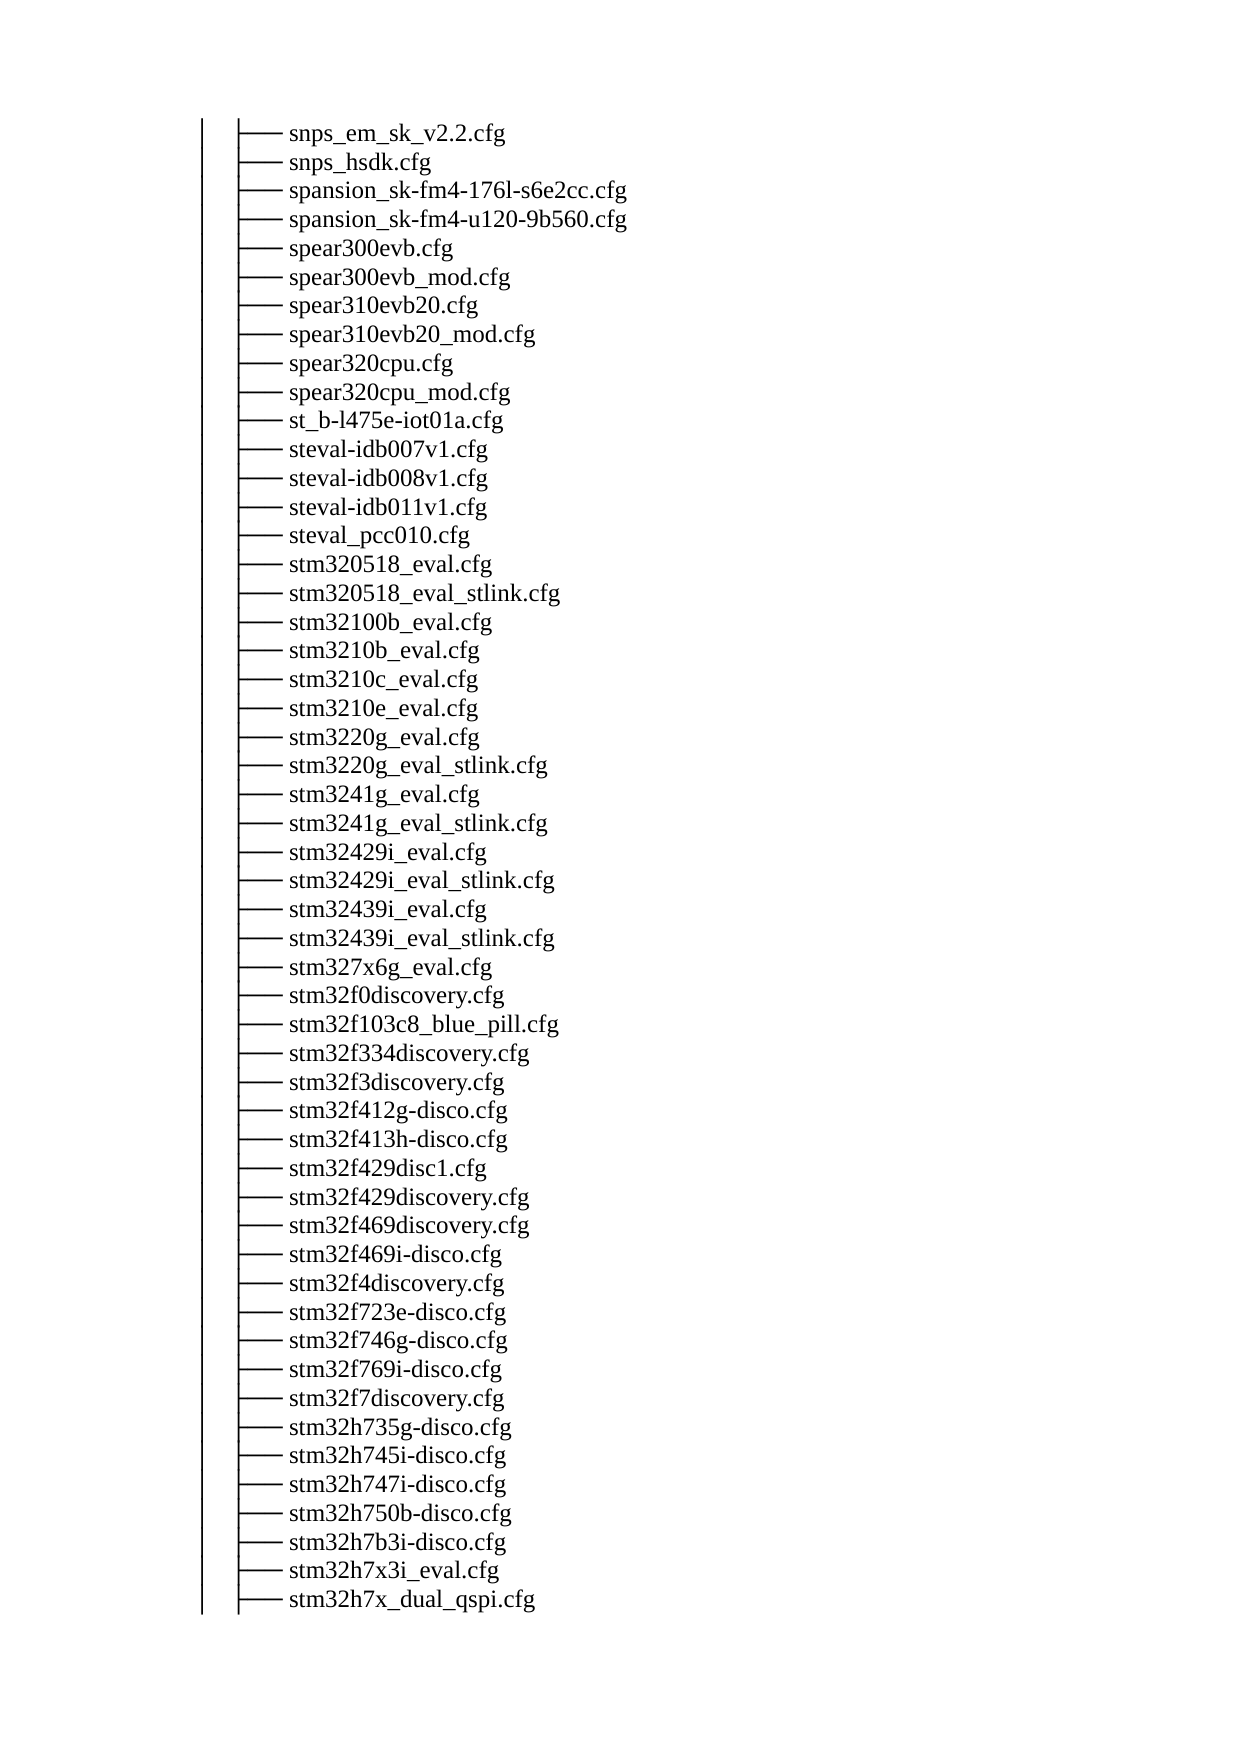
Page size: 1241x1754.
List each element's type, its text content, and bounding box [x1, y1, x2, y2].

text │ ├── stm32h747i-disco.cfg [203, 1469, 237, 1498]
text │ ├── stm32h7x3i_eval.cfg [118, 1556, 201, 1584]
text │ ├── steval-idb007v1.cfg [118, 434, 201, 463]
text │ ├── snps_em_sk_v2.2.cfg [118, 118, 201, 147]
text │ ├── stm32h735g-disco.cfg [203, 1412, 237, 1441]
text │ ├── stm32f723e-disco.cfg [203, 1297, 237, 1326]
text │ ├── stm32f3discovery.cfg [203, 1067, 237, 1096]
text │ ├── stm32f469discovery.cfg [118, 1211, 201, 1239]
text │ ├── stm32h7b3i-disco.cfg [239, 1527, 1122, 1556]
text │ ├── stm32f469i-disco.cfg [118, 1239, 201, 1268]
text │ ├── stm32f429disc1.cfg [203, 1153, 237, 1182]
text │ ├── stm3210b_eval.cfg [118, 636, 201, 664]
text │ ├── stm32439i_eval.cfg [239, 894, 1122, 923]
text │ ├── stm32100b_eval.cfg [118, 607, 201, 636]
text │ ├── stm32h7b3i-disco.cfg [203, 1527, 237, 1556]
text │ ├── stm32429i_eval.cfg [239, 837, 1122, 866]
text │ ├── stm32439i_eval_stlink.cfg [239, 923, 1122, 952]
text │ ├── spear300evb.cfg [118, 233, 201, 262]
text │ ├── stm32100b_eval.cfg [203, 607, 237, 636]
text │ ├── stm3241g_eval.cfg [239, 779, 1122, 808]
text │ ├── spear320cpu.cfg [203, 348, 237, 377]
text │ ├── steval-idb007v1.cfg [239, 434, 1122, 463]
text │ ├── stm32f429disc1.cfg [239, 1153, 1122, 1182]
text │ ├── stm3210c_eval.cfg [118, 664, 201, 693]
text │ ├── steval-idb011v1.cfg [239, 492, 1122, 521]
text │ ├── snps_em_sk_v2.2.cfg [239, 118, 1122, 147]
text │ ├── stm32f746g-disco.cfg [203, 1326, 237, 1354]
text │ ├── spear310evb20.cfg [203, 291, 237, 319]
text │ ├── stm32h747i-disco.cfg [118, 1469, 201, 1498]
text │ ├── spear310evb20_mod.cfg [203, 319, 237, 348]
text │ ├── snps_hsdk.cfg [203, 147, 237, 176]
text │ ├── stm32439i_eval.cfg [118, 894, 201, 923]
text │ ├── spansion_sk-fm4-u120-9b560.cfg [203, 204, 237, 233]
text │ ├── steval_pcc010.cfg [118, 521, 201, 549]
text │ ├── stm32f429disc1.cfg [118, 1153, 201, 1182]
text │ ├── stm32439i_eval.cfg [203, 894, 237, 923]
text │ ├── stm327x6g_eval.cfg [239, 952, 1122, 981]
text │ ├── stm320518_eval.cfg [203, 549, 237, 578]
text │ ├── stm32h7x_dual_qspi.cfg [118, 1584, 201, 1613]
text │ ├── stm32f769i-disco.cfg [239, 1354, 1122, 1383]
text │ ├── stm32f746g-disco.cfg [239, 1326, 1122, 1354]
text │ ├── stm32h7b3i-disco.cfg [118, 1527, 201, 1556]
text │ ├── stm32f103c8_blue_pill.cfg [118, 1009, 201, 1038]
text │ ├── steval_pcc010.cfg [239, 521, 1122, 549]
text │ ├── stm32f4discovery.cfg [118, 1268, 201, 1297]
text │ ├── stm32h745i-disco.cfg [203, 1441, 237, 1469]
text │ ├── stm32f769i-disco.cfg [118, 1354, 201, 1383]
text │ ├── steval-idb008v1.cfg [118, 463, 201, 492]
text │ ├── stm32429i_eval_stlink.cfg [239, 866, 1122, 894]
text │ ├── stm3210b_eval.cfg [203, 636, 237, 664]
text │ ├── stm32f4discovery.cfg [239, 1268, 1122, 1297]
text │ ├── stm32439i_eval_stlink.cfg [203, 923, 237, 952]
text │ ├── stm3241g_eval_stlink.cfg [118, 808, 201, 837]
text │ ├── stm32h7x3i_eval.cfg [203, 1556, 237, 1584]
text │ ├── stm32429i_eval_stlink.cfg [203, 866, 237, 894]
text │ ├── st_b-l475e-iot01a.cfg [239, 406, 1122, 434]
text │ ├── stm3210e_eval.cfg [118, 693, 201, 722]
text │ ├── stm3210e_eval.cfg [239, 693, 1122, 722]
text │ ├── stm32f469i-disco.cfg [203, 1239, 237, 1268]
text │ ├── stm320518_eval.cfg [118, 549, 201, 578]
text │ ├── stm3220g_eval.cfg [203, 722, 237, 751]
text │ ├── stm3241g_eval.cfg [118, 779, 201, 808]
text │ ├── st_b-l475e-iot01a.cfg [118, 406, 201, 434]
text │ ├── snps_hsdk.cfg [239, 147, 1122, 176]
text │ ├── stm32f412g-disco.cfg [203, 1096, 237, 1124]
text │ ├── stm32f469discovery.cfg [203, 1211, 237, 1239]
text │ ├── spear320cpu_mod.cfg [118, 377, 201, 406]
text │ ├── stm32429i_eval_stlink.cfg [118, 866, 201, 894]
text │ ├── stm32f723e-disco.cfg [239, 1297, 1122, 1326]
text │ ├── stm32h747i-disco.cfg [239, 1469, 1122, 1498]
text │ ├── stm32f723e-disco.cfg [118, 1297, 201, 1326]
text │ ├── stm32h7x_dual_qspi.cfg [239, 1584, 1122, 1613]
text │ ├── stm32f769i-disco.cfg [203, 1354, 237, 1383]
text │ ├── stm32h7x_dual_qspi.cfg [203, 1584, 237, 1613]
text │ ├── stm3210b_eval.cfg [239, 636, 1122, 664]
text │ ├── spear310evb20.cfg [239, 291, 1122, 319]
text │ ├── stm32f429discovery.cfg [203, 1182, 237, 1211]
text │ ├── stm3241g_eval_stlink.cfg [239, 808, 1122, 837]
text │ ├── stm32439i_eval_stlink.cfg [118, 923, 201, 952]
text │ ├── stm32f429discovery.cfg [118, 1182, 201, 1211]
text │ ├── stm32f412g-disco.cfg [239, 1096, 1122, 1124]
text │ ├── stm320518_eval_stlink.cfg [118, 578, 201, 607]
text │ ├── stm320518_eval_stlink.cfg [203, 578, 237, 607]
text │ ├── stm32h750b-disco.cfg [118, 1498, 201, 1527]
text │ ├── spansion_sk-fm4-176l-s6e2cc.cfg [203, 176, 237, 204]
text │ ├── stm3220g_eval_stlink.cfg [203, 751, 237, 779]
text │ ├── stm32h735g-disco.cfg [239, 1412, 1122, 1441]
text │ ├── stm3210e_eval.cfg [203, 693, 237, 722]
text │ ├── spear300evb.cfg [239, 233, 1122, 262]
text │ ├── stm32429i_eval.cfg [118, 837, 201, 866]
text │ ├── stm32h745i-disco.cfg [118, 1441, 201, 1469]
text │ ├── stm32f412g-disco.cfg [118, 1096, 201, 1124]
text │ ├── stm32100b_eval.cfg [239, 607, 1122, 636]
text │ ├── stm3220g_eval_stlink.cfg [239, 751, 1122, 779]
text │ ├── stm3210c_eval.cfg [203, 664, 237, 693]
text │ ├── stm32h7x3i_eval.cfg [239, 1556, 1122, 1584]
text │ ├── stm32f469discovery.cfg [239, 1211, 1122, 1239]
text │ ├── spear300evb_mod.cfg [203, 262, 237, 291]
text │ ├── steval_pcc010.cfg [203, 521, 237, 549]
text │ ├── spear320cpu.cfg [118, 348, 201, 377]
text │ ├── stm32f103c8_blue_pill.cfg [239, 1009, 1122, 1038]
text │ ├── spansion_sk-fm4-176l-s6e2cc.cfg [239, 176, 1122, 204]
text │ ├── steval-idb008v1.cfg [203, 463, 237, 492]
text │ ├── stm320518_eval_stlink.cfg [239, 578, 1122, 607]
text │ ├── stm32f3discovery.cfg [239, 1067, 1122, 1096]
text │ ├── stm32f334discovery.cfg [118, 1038, 201, 1067]
text │ ├── stm32f7discovery.cfg [118, 1383, 201, 1412]
text │ ├── snps_em_sk_v2.2.cfg [203, 118, 237, 147]
text │ ├── spansion_sk-fm4-u120-9b560.cfg [239, 204, 1122, 233]
text │ ├── spear320cpu_mod.cfg [239, 377, 1122, 406]
text │ ├── spansion_sk-fm4-176l-s6e2cc.cfg [118, 176, 201, 204]
text │ ├── spear310evb20_mod.cfg [118, 319, 201, 348]
text │ ├── stm327x6g_eval.cfg [203, 952, 237, 981]
text │ ├── stm32h750b-disco.cfg [203, 1498, 237, 1527]
text │ ├── stm32f413h-disco.cfg [203, 1124, 237, 1153]
text │ ├── stm32f4discovery.cfg [203, 1268, 237, 1297]
text │ ├── stm32f429discovery.cfg [239, 1182, 1122, 1211]
text │ ├── stm32f746g-disco.cfg [118, 1326, 201, 1354]
text │ ├── steval-idb011v1.cfg [203, 492, 237, 521]
text │ ├── spear310evb20_mod.cfg [239, 319, 1122, 348]
text │ ├── steval-idb007v1.cfg [203, 434, 237, 463]
text │ ├── stm32f3discovery.cfg [118, 1067, 201, 1096]
text │ ├── stm32f103c8_blue_pill.cfg [203, 1009, 237, 1038]
text │ ├── stm327x6g_eval.cfg [118, 952, 201, 981]
text │ ├── stm32f0discovery.cfg [239, 981, 1122, 1009]
text │ ├── stm32f334discovery.cfg [203, 1038, 237, 1067]
text │ ├── snps_hsdk.cfg [118, 147, 201, 176]
text │ ├── stm3220g_eval.cfg [239, 722, 1122, 751]
text │ ├── stm32f0discovery.cfg [203, 981, 237, 1009]
text │ ├── stm32f469i-disco.cfg [239, 1239, 1122, 1268]
text │ ├── spear300evb_mod.cfg [239, 262, 1122, 291]
text │ ├── stm320518_eval.cfg [239, 549, 1122, 578]
text │ ├── stm32f413h-disco.cfg [118, 1124, 201, 1153]
text │ ├── steval-idb011v1.cfg [118, 492, 201, 521]
text │ ├── stm32f7discovery.cfg [239, 1383, 1122, 1412]
text │ ├── stm32h750b-disco.cfg [239, 1498, 1122, 1527]
text │ ├── stm32f413h-disco.cfg [239, 1124, 1122, 1153]
text │ ├── spansion_sk-fm4-u120-9b560.cfg [118, 204, 201, 233]
text │ ├── spear300evb.cfg [203, 233, 237, 262]
text │ ├── stm32f334discovery.cfg [239, 1038, 1122, 1067]
text │ ├── stm3220g_eval.cfg [118, 722, 201, 751]
text │ ├── stm3220g_eval_stlink.cfg [118, 751, 201, 779]
text │ ├── stm3241g_eval_stlink.cfg [203, 808, 237, 837]
text │ ├── stm32h745i-disco.cfg [239, 1441, 1122, 1469]
text │ ├── st_b-l475e-iot01a.cfg [203, 406, 237, 434]
text │ ├── spear320cpu.cfg [239, 348, 1122, 377]
text │ ├── spear300evb_mod.cfg [118, 262, 201, 291]
text │ ├── stm3210c_eval.cfg [239, 664, 1122, 693]
text │ ├── stm32429i_eval.cfg [203, 837, 237, 866]
text │ ├── stm32f0discovery.cfg [118, 981, 201, 1009]
text │ ├── spear320cpu_mod.cfg [203, 377, 237, 406]
text │ ├── stm3241g_eval.cfg [203, 779, 237, 808]
text │ ├── spear310evb20.cfg [118, 291, 201, 319]
text │ ├── stm32h735g-disco.cfg [118, 1412, 201, 1441]
text │ ├── stm32f7discovery.cfg [203, 1383, 237, 1412]
text │ ├── steval-idb008v1.cfg [239, 463, 1122, 492]
